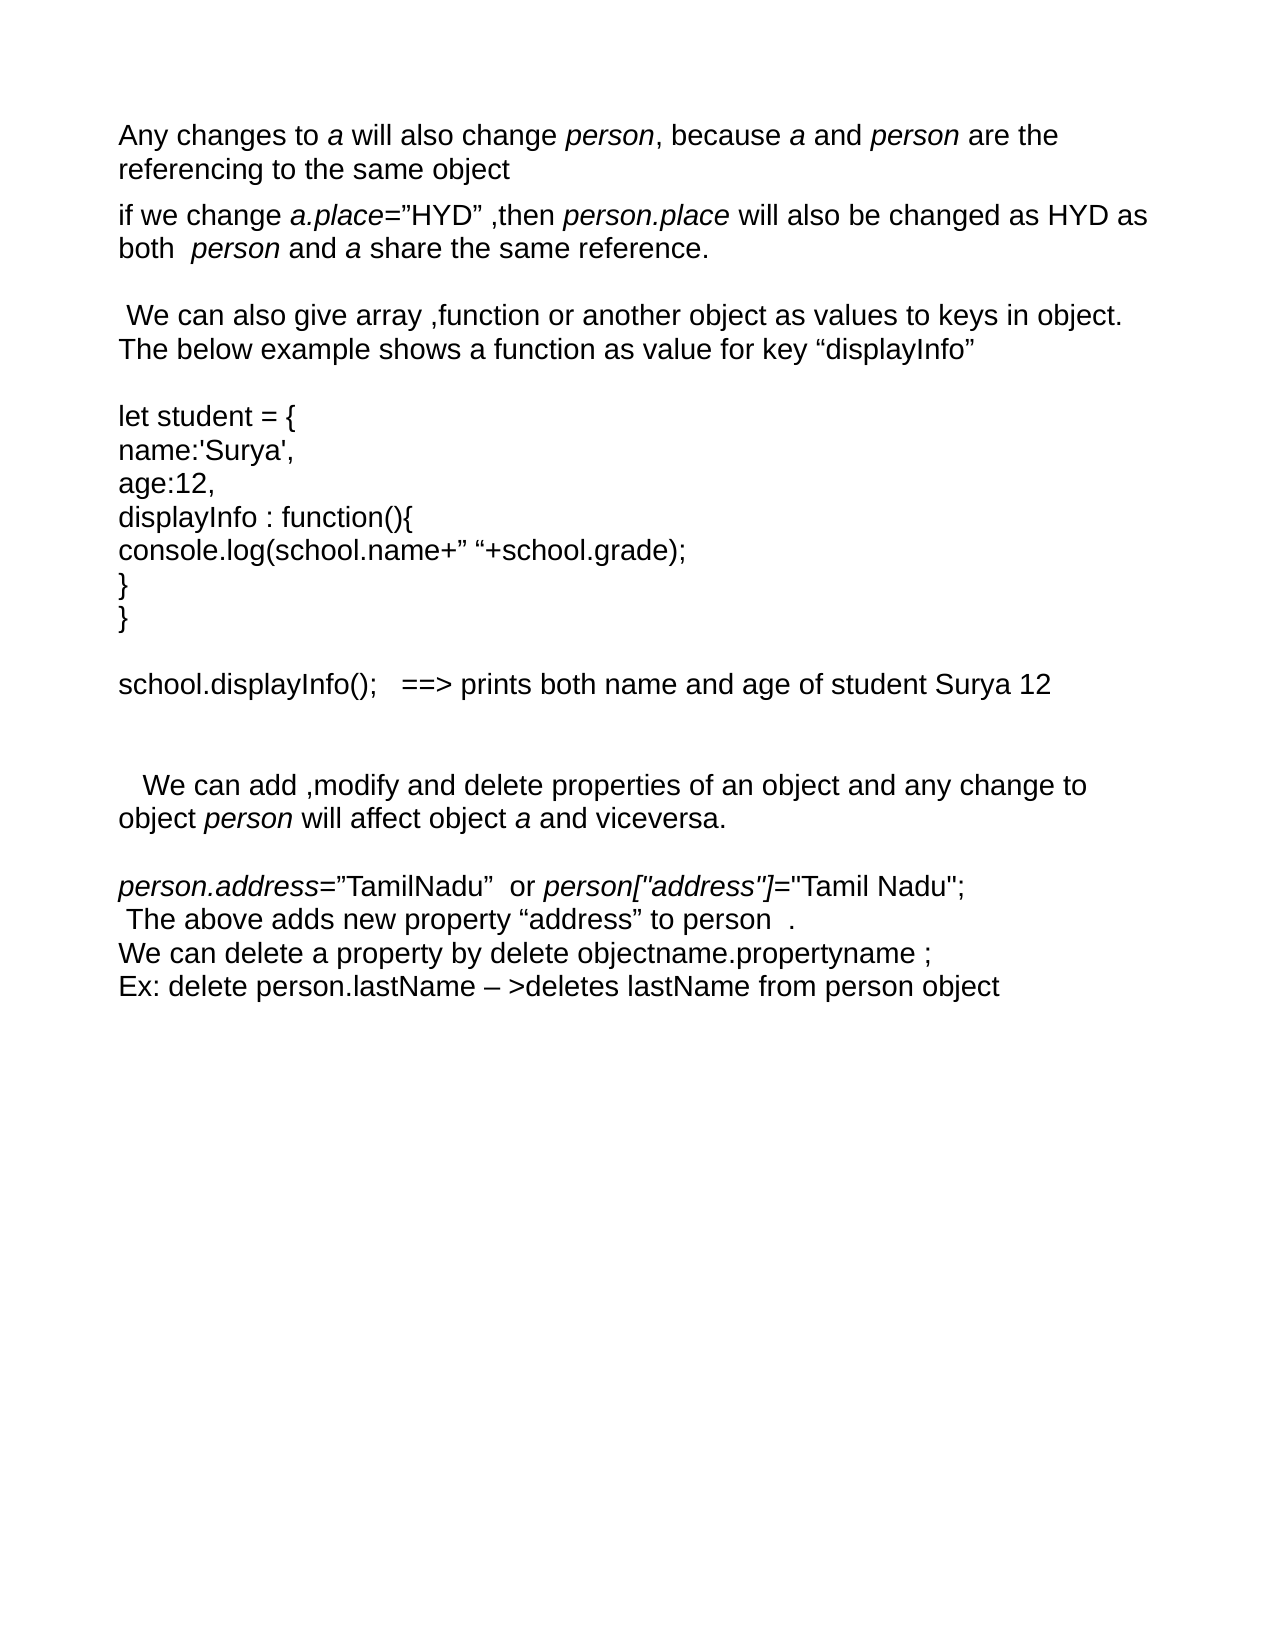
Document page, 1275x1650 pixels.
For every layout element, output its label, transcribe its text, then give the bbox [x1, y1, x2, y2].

text We can also give array ,function or another object as values to keys in object. [118, 298, 1157, 332]
text We can delete a property by delete objectname.propertyname ; [118, 936, 1157, 969]
text We can add ,modify and delete properties of an object and any change to object person will affect object a and viceversa. [118, 768, 1157, 835]
text person.address=”TamilNadu” or person["address"]="Tamil Nadu"; The above adds new property “address” to person . [118, 868, 1157, 936]
text The below example shows a function as value for key “displayInfo” [118, 332, 1157, 365]
text Ex: delete person.lastName – >deletes lastName from person object [118, 969, 1157, 1003]
text Any changes to a will also change person, because a and person are the referencing to the same object [118, 118, 1157, 185]
text let student = { name:'Surya', [118, 399, 1157, 466]
text if we change a.place=”HYD” ,then person.place will also be changed as HYD as both person and a share the same reference. [118, 198, 1157, 265]
text age:12, displayInfo : function(){ console.log(school.name+” “+school.grade); } } school.displayInfo(); ==> prints both name and age of student Surya 12 [118, 466, 1157, 701]
